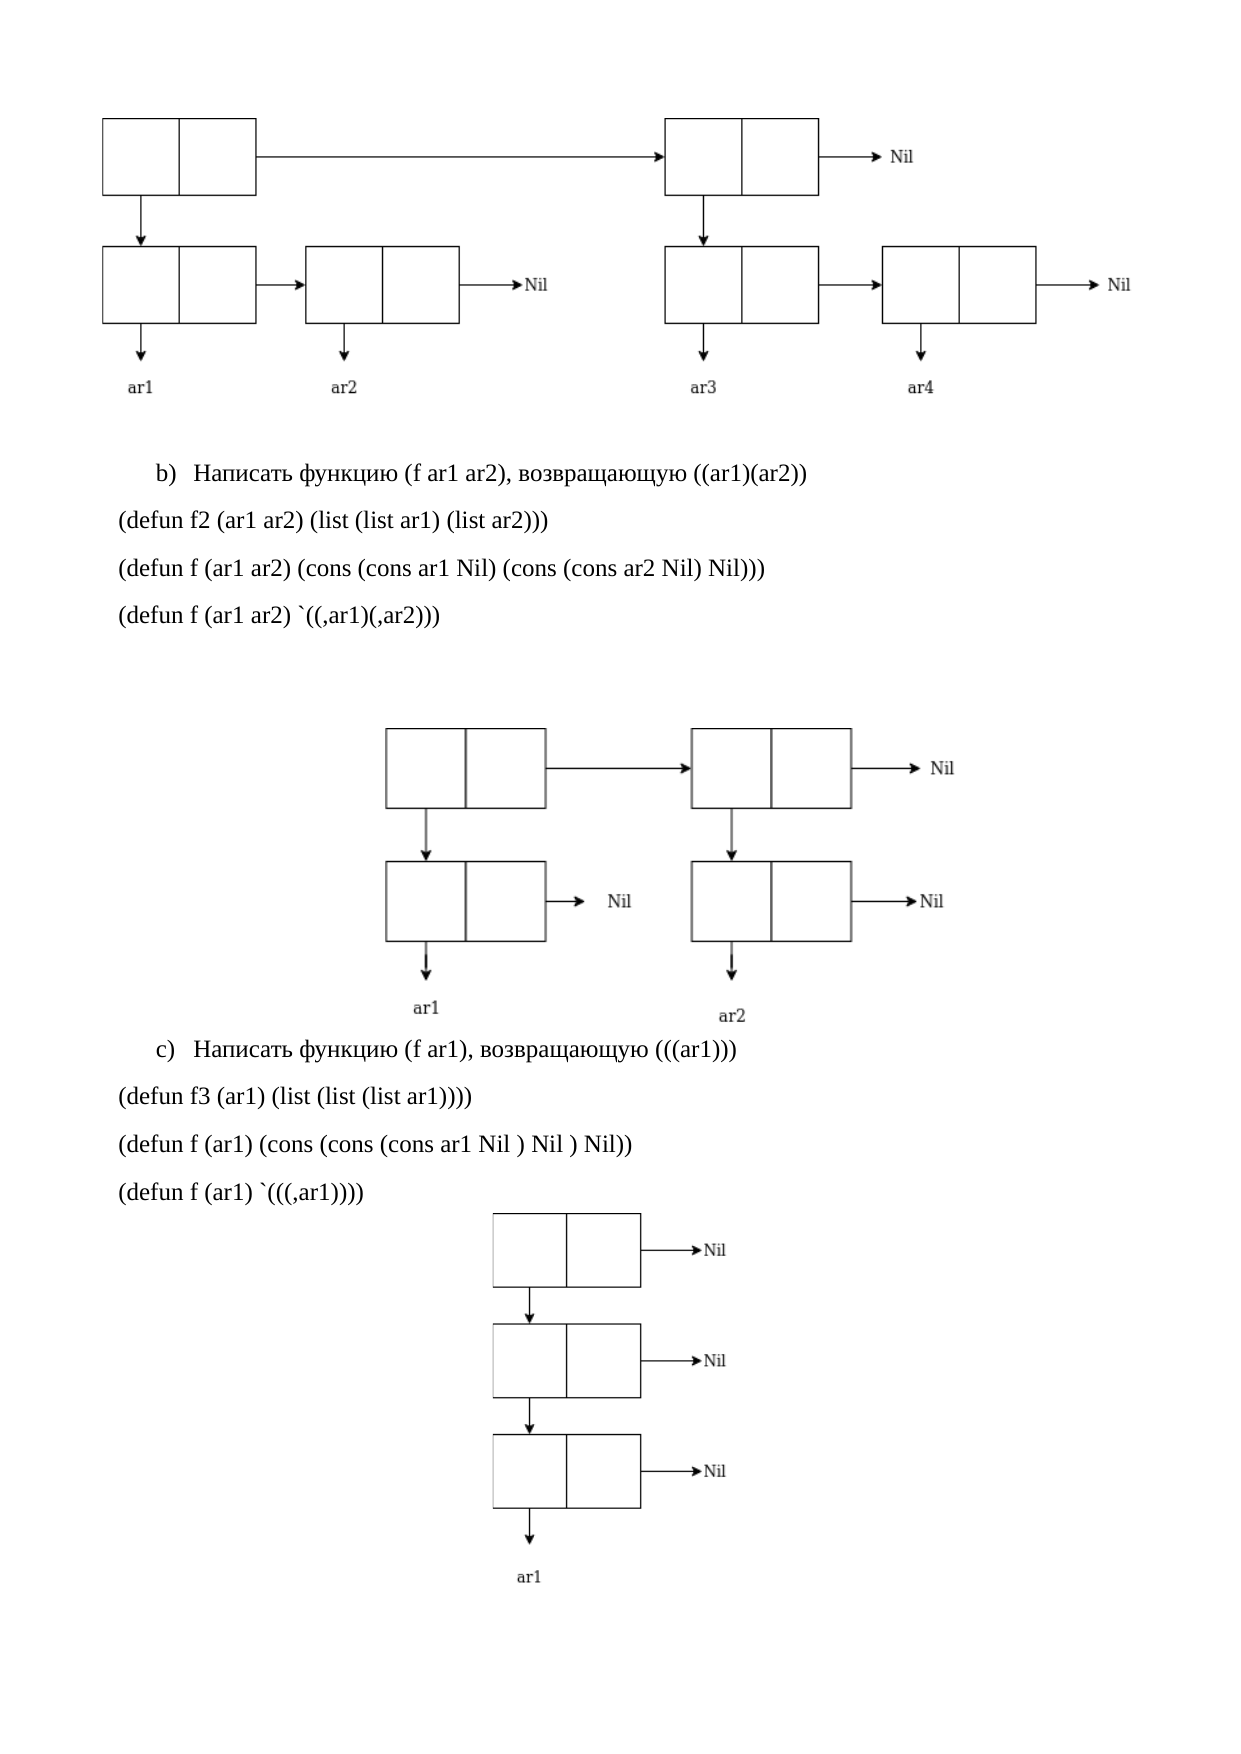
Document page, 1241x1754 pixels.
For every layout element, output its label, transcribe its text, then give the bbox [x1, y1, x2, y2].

text (defun f (ar1) (cons (cons (cons ar1 Nil ) Nil ) Nil)) [118, 1129, 1122, 1158]
list Написать функцию (f ar1), возвращающую (((ar1))) [156, 743, 1122, 1062]
text (defun f (ar1) `(((,ar1)))) [118, 1177, 1122, 1205]
text (defun f (ar1 ar2) (cons (cons ar1 Nil) (cons (cons ar2 Nil) Nil))) [118, 553, 1122, 582]
text (defun f3 (ar1) (list (list (list ar1)))) [118, 1081, 1122, 1110]
text (defun f2 (ar1 ar2) (list (list ar1) (list ar2))) [118, 505, 1122, 534]
text (defun f (ar1 ar2) `((,ar1)(,ar2))) [118, 601, 1122, 629]
list Написать функцию (f ar1 ar2), возвращающую ((ar1)(ar2)) [156, 458, 1122, 487]
